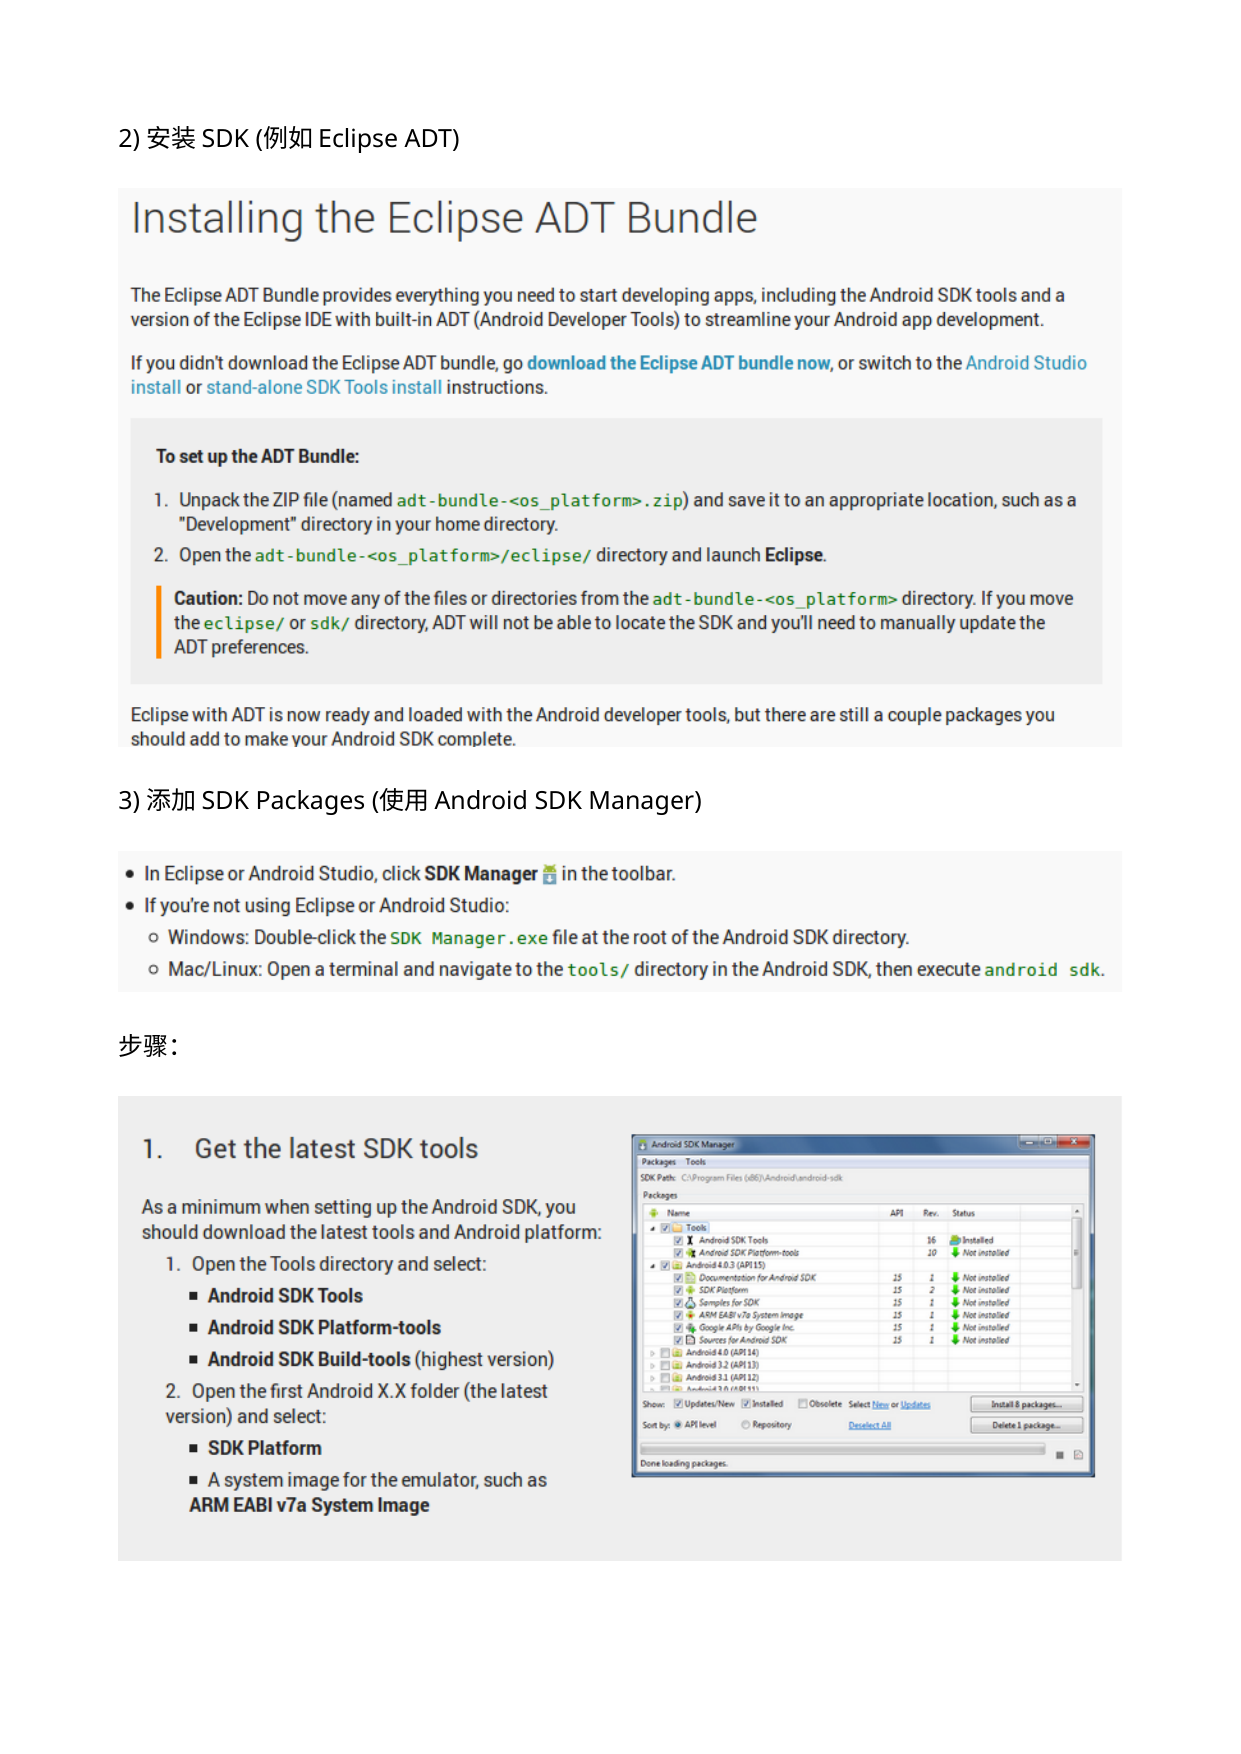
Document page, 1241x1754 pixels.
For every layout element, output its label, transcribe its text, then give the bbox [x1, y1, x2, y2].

text 步骤： [118, 1026, 1122, 1062]
picture [118, 188, 1123, 747]
picture [118, 851, 1123, 992]
picture [118, 1096, 1123, 1561]
text 3) 添加SDK Packages (使用Android SDK Manager) [118, 781, 1122, 817]
text 2) 安装SDK (例如Eclipse ADT) [118, 118, 1122, 154]
